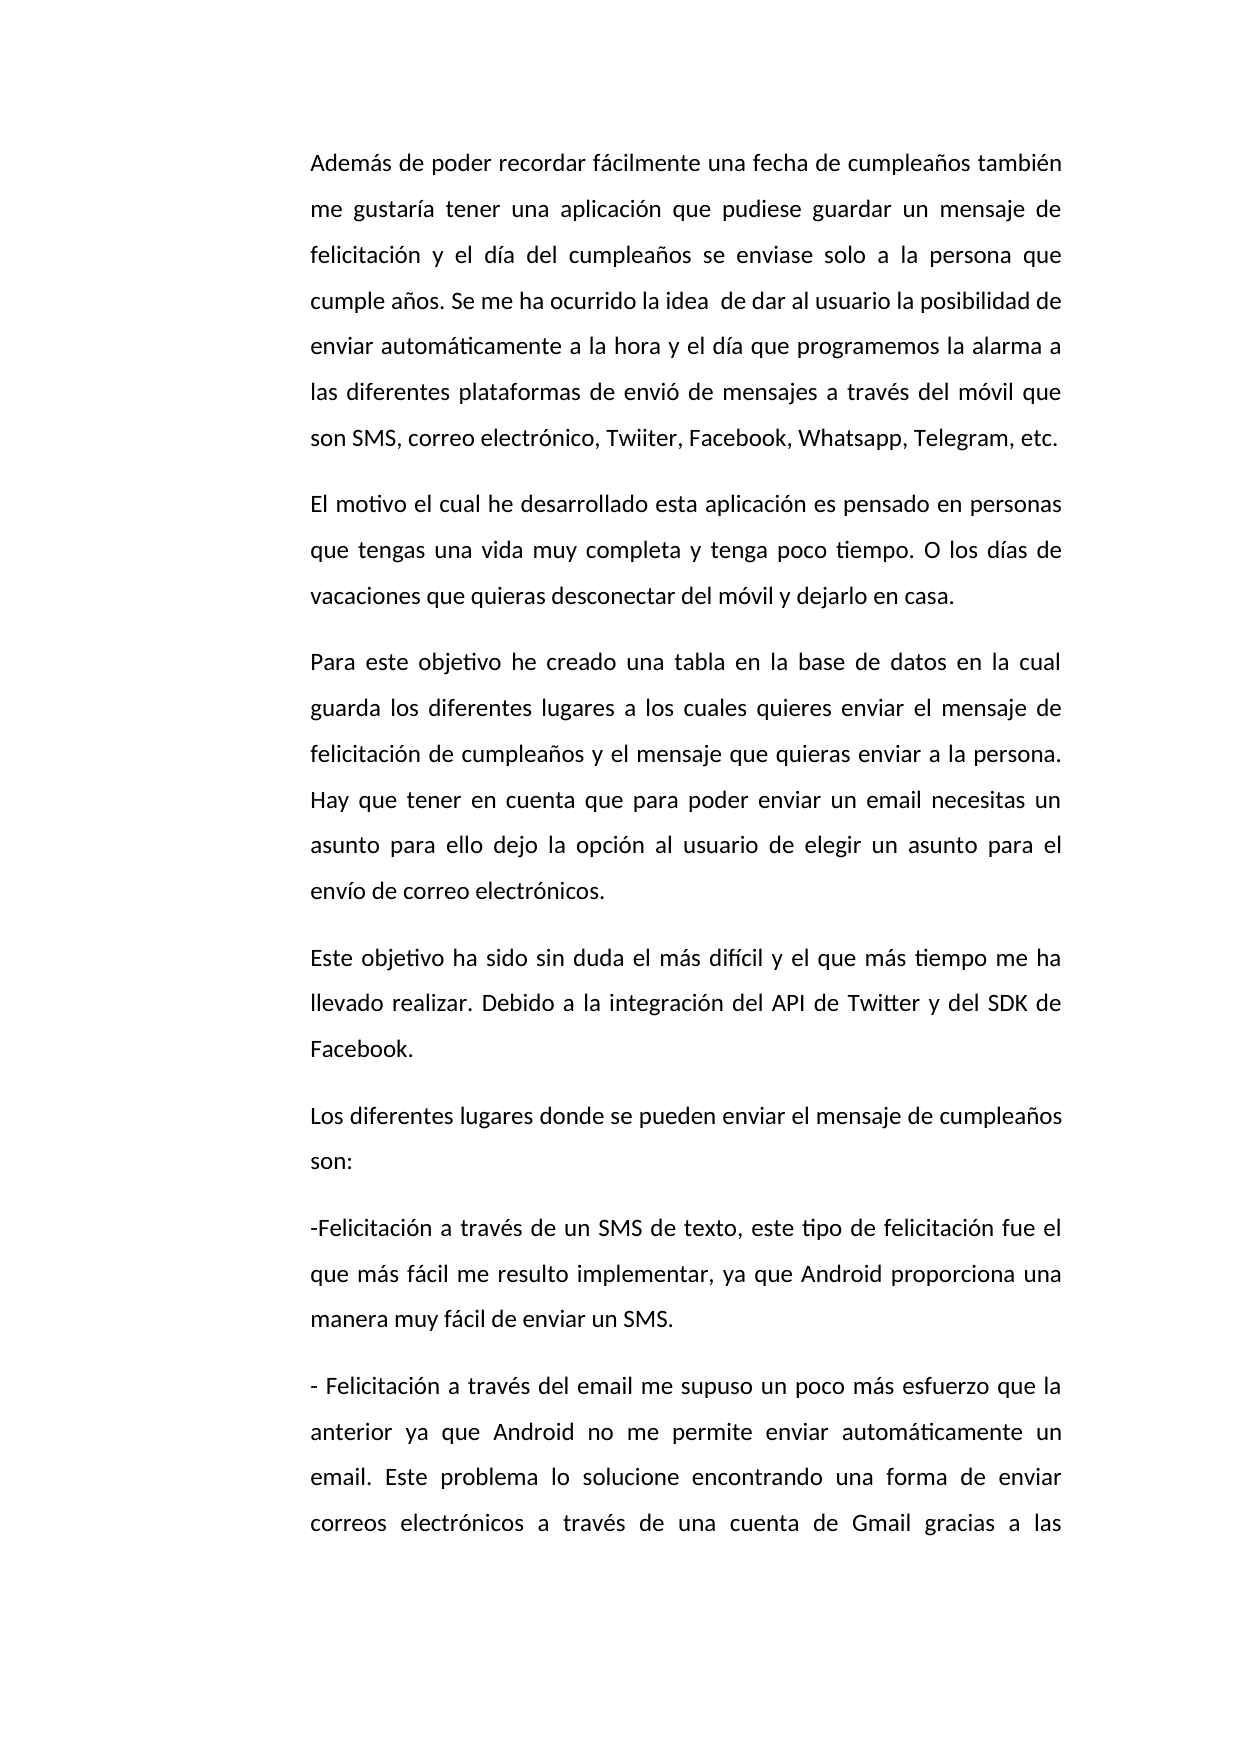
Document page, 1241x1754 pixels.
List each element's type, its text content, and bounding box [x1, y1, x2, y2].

text El motivo el cual he desarrollado esta aplicación es pensado en personas que tengas una vida muy completa y tenga poco tiempo. O los días de vacaciones que quieras desconectar del móvil y dejarlo en casa. [310, 488, 1063, 611]
text Además de poder recordar fácilmente una fecha de cumpleaños también me gustaría tener una aplicación que pudiese guardar un mensaje de felicitación y el día del cumpleaños se enviase solo a la persona que cumple años. Se me ha ocurrido la idea de dar al usuario la posibilidad de enviar automáticamente a la hora y el día que programemos la alarma a las diferentes plataformas de envió de mensajes a través del móvil que son SMS, correo electrónico, Twiiter, Facebook, Whatsapp, Telegram, etc. [310, 148, 1063, 452]
text Los diferentes lugares donde se pueden enviar el mensaje de cumpleaños son: [310, 1100, 1063, 1176]
text -Felicitación a través de un SMS de texto, este tipo de felicitación fue el que más fácil me resulto implementar, ya que Android proporciona una manera muy fácil de enviar un SMS. [310, 1212, 1063, 1334]
text - Felicitación a través del email me supuso un poco más esfuerzo que la anterior ya que Android no me permite enviar automáticamente un email. Este problema lo solucione encontrando una forma de enviar correos electrónicos a través de una cuenta de Gmail gracias a las [310, 1370, 1063, 1538]
text Para este objetivo he creado una tabla en la base de datos en la cual guarda los diferentes lugares a los cuales quieres enviar el mensaje de felicitación de cumpleaños y el mensaje que quieras enviar a la persona. Hay que tener en cuenta que para poder enviar un email necesitas un asunto para ello dejo la opción al usuario de elegir un asunto para el envío de correo electrónicos. [310, 647, 1063, 906]
text Este objetivo ha sido sin duda el más difícil y el que más tiempo me ha llevado realizar. Debido a la integración del API de Twitter y del SDK de Facebook. [310, 942, 1063, 1064]
